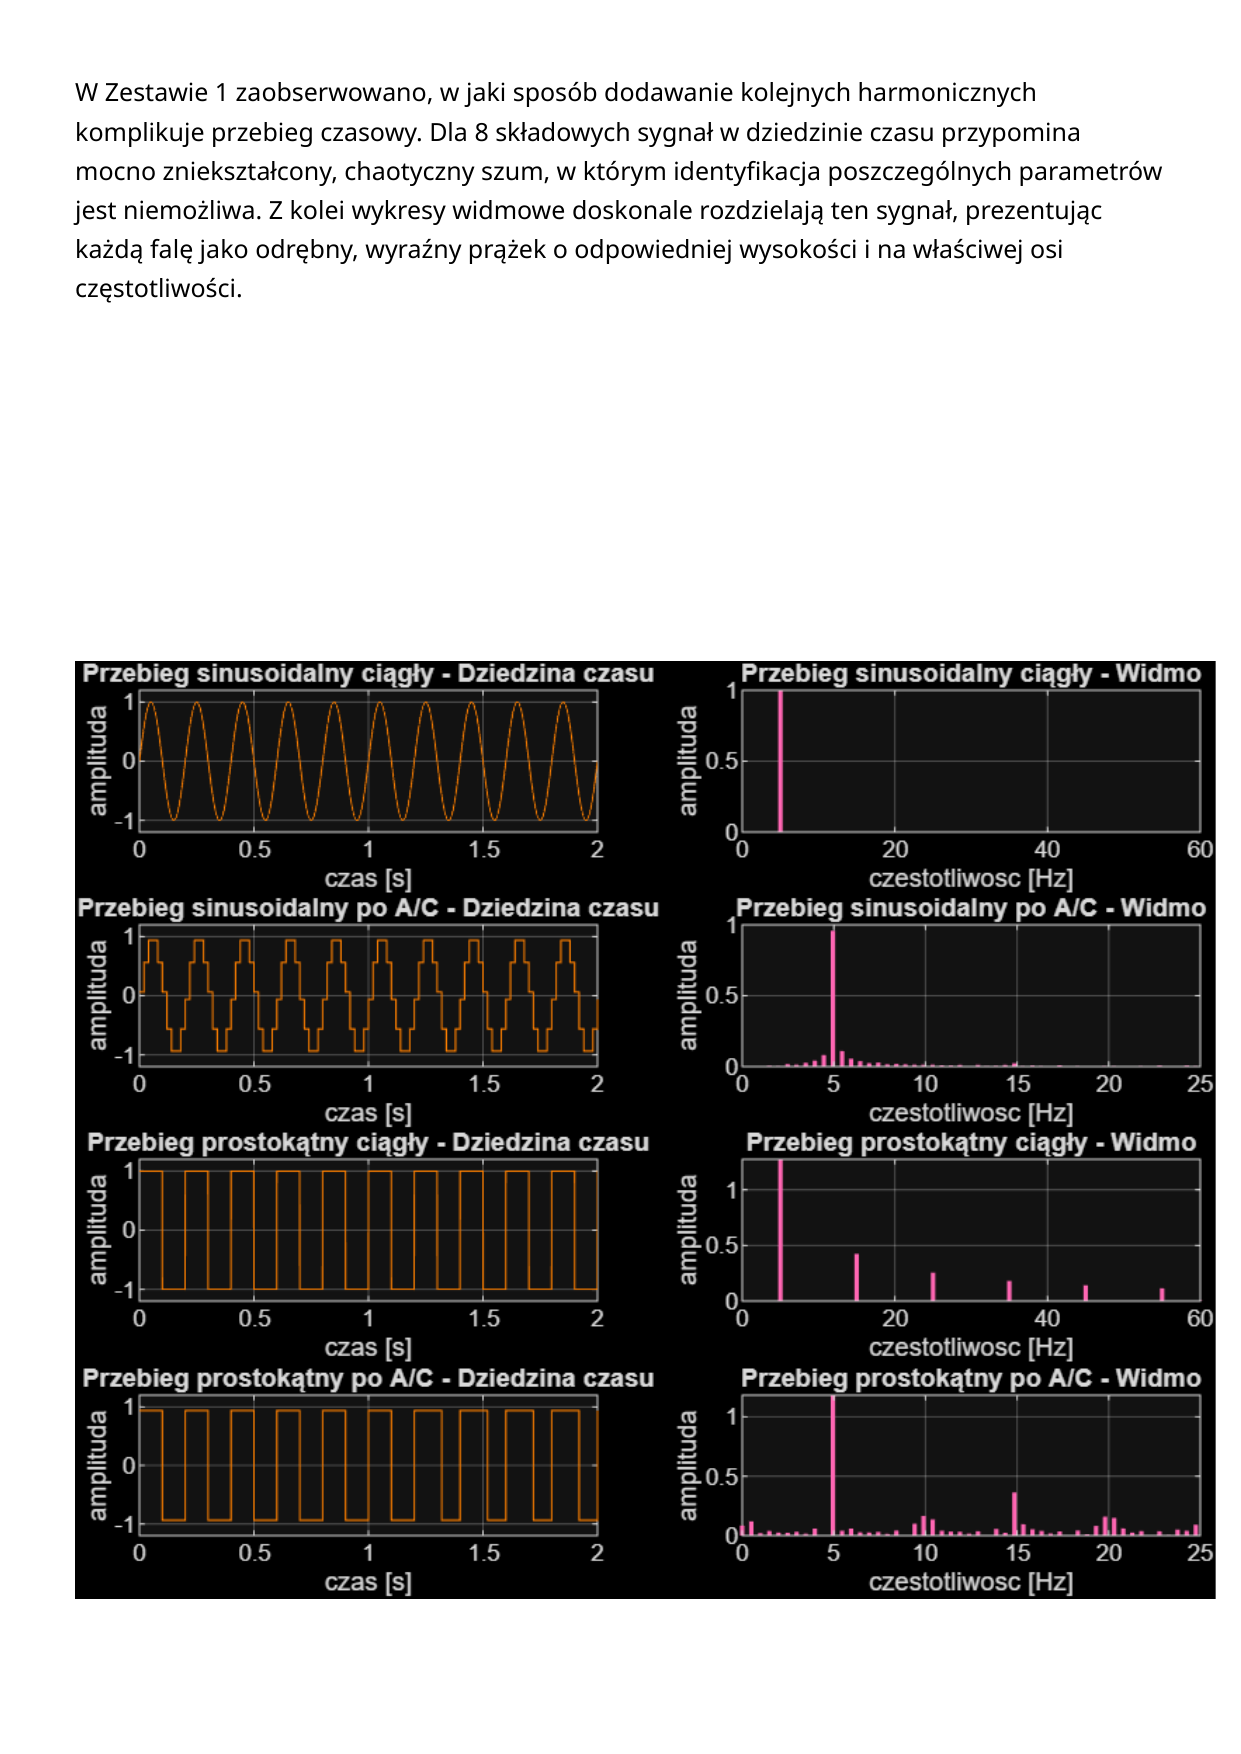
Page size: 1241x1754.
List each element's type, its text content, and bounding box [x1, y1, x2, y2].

text W Zestawie 1 zaobserwowano, w jaki sposób dodawanie kolejnych harmonicznych komplikuje przebieg czasowy. Dla 8 składowych sygnał w dziedzinie czasu przypomina mocno zniekształcony, chaotyczny szum, w którym identyfikacja poszczególnych parametrów jest niemożliwa. Z kolei wykresy widmowe doskonale rozdzielają ten sygnał, prezentując każdą falę jako odrębny, wyraźny prążek o odpowiedniej wysokości i na właściwej osi częstotliwości. [75, 75, 1165, 305]
